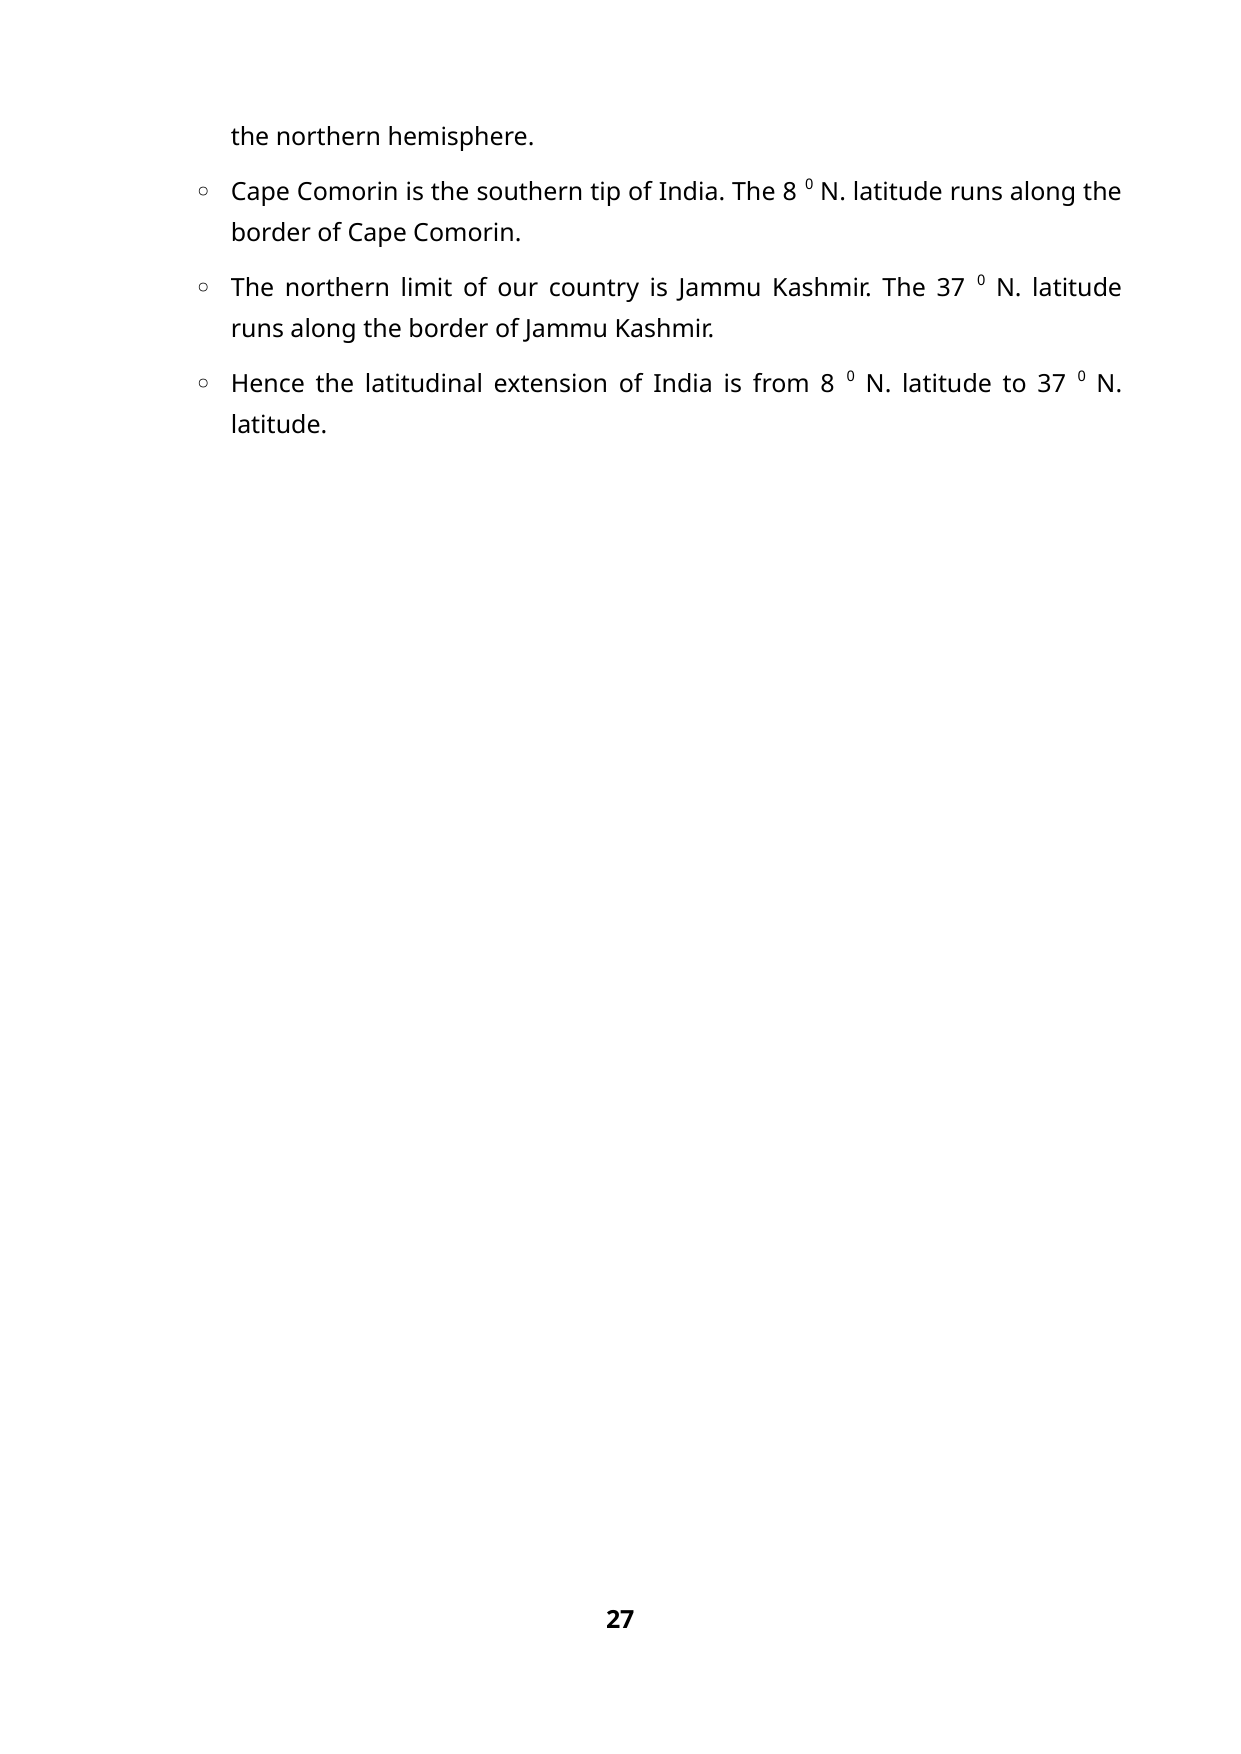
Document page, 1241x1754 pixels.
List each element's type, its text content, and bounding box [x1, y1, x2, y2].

list Hence the latitudinal extension of India is from 8 0 N. latitude to 37 0 N. latitude. [193, 366, 1122, 441]
list The northern limit of our country is Jammu Kashmir. The 37 0 N. latitude runs along the border of Jammu Kashmir. [193, 270, 1122, 345]
list Cape Comorin is the southern tip of India. The 8 0 N. latitude runs along the border of Cape Comorin. [193, 173, 1122, 248]
list the northern hemisphere. [193, 118, 1122, 152]
